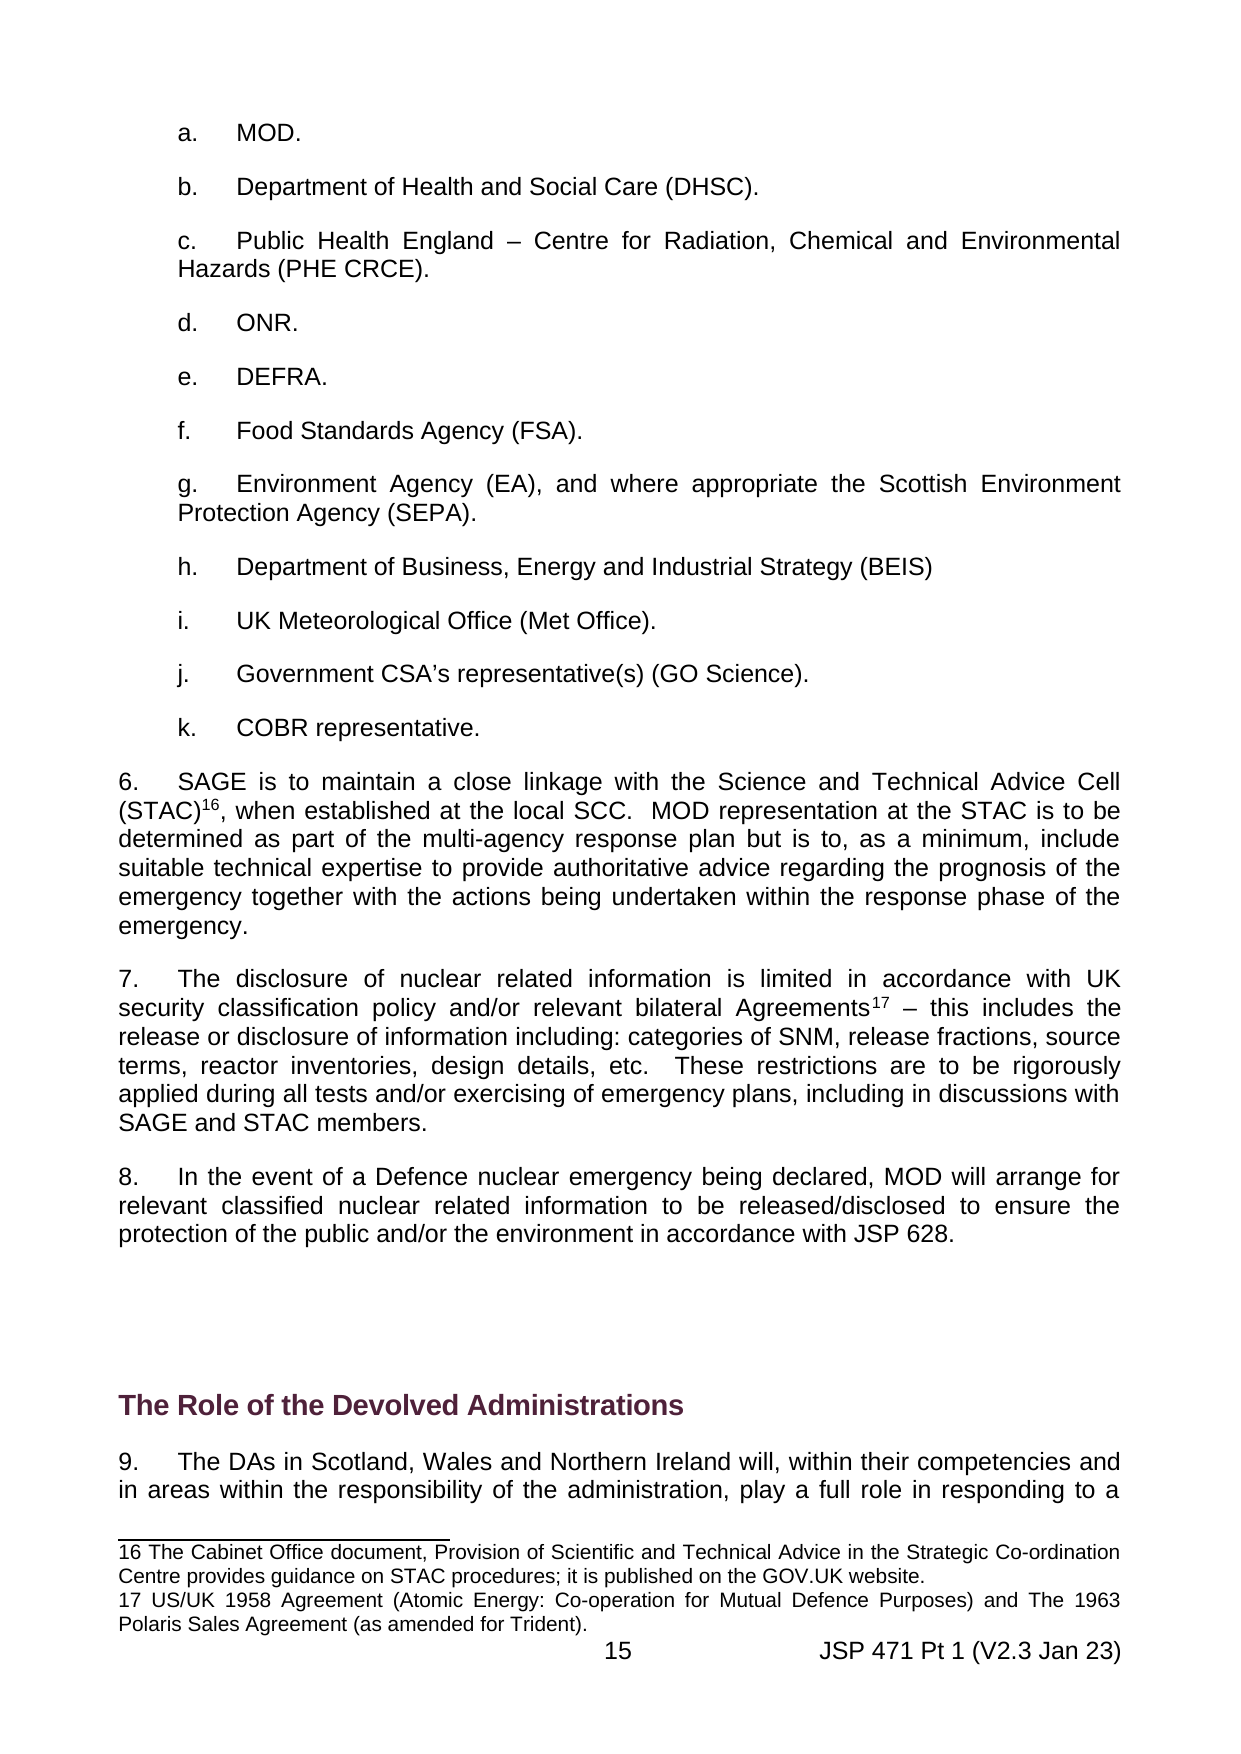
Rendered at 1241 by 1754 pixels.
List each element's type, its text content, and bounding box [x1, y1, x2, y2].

list SAGE is to maintain a close linkage with the Science and Technical Advice Cell (STAC), when established at the local SCC. MOD representation at the STAC is to be determined as part of the multi-agency response plan but is to, as a minimum, include suitable technical expertise to provide authoritative advice regarding the prognosis of the emergency together with the actions being undertaken within the response phase of the emergency. [118, 767, 1122, 939]
list f. Food Standards Agency (FSA). [177, 416, 1122, 444]
list US/UK 1958 Agreement (Atomic Energy: Co-operation for Mutual Defence Purposes) and The 1963 Polaris Sales Agreement (as amended for Trident). [118, 1588, 1122, 1636]
list The DAs in Scotland, Wales and Northern Ireland will, within their competencies and in areas within the responsibility of the administration, play a full role in responding to a [118, 1447, 1122, 1504]
list h. Department of Business, Energy and Industrial Strategy (BEIS) [177, 552, 1122, 581]
list e. DEFRA. [177, 362, 1122, 391]
list The Cabinet Office document, Provision of Scientific and Technical Advice in the Strategic Co-ordination Centre provides guidance on STAC procedures; it is published on the GOV.UK website. [118, 1540, 1122, 1588]
list d. ONR. [177, 308, 1122, 337]
list The disclosure of nuclear related information is limited in accordance with UK security classification policy and/or relevant bilateral Agreements – this includes the release or disclosure of information including: categories of SNM, release fractions, source terms, reactor inventories, design details, etc. These restrictions are to be rigorously applied during all tests and/or exercising of emergency plans, including in discussions with SAGE and STAC members. [118, 964, 1122, 1137]
list c. Public Health England – Centre for Radiation, Chemical and Environmental Hazards (PHE CRCE). [177, 226, 1122, 283]
subtitle The Role of the Devolved Administrations [118, 1388, 1122, 1422]
list i. UK Meteorological Office (Met Office). [177, 606, 1122, 634]
list a. MOD. [177, 118, 1122, 147]
list In the event of a Defence nuclear emergency being declared, MOD will arrange for relevant classified nuclear related information to be released/disclosed to ensure the protection of the public and/or the environment in accordance with JSP 628. [118, 1162, 1122, 1248]
list b. Department of Health and Social Care (DHSC). [177, 172, 1122, 201]
list j. Government CSA’s representative(s) (GO Science). [177, 659, 1122, 688]
list g. Environment Agency (EA), and where appropriate the Scottish Environment Protection Agency (SEPA). [177, 469, 1122, 527]
list k. COBR representative. [177, 713, 1122, 742]
